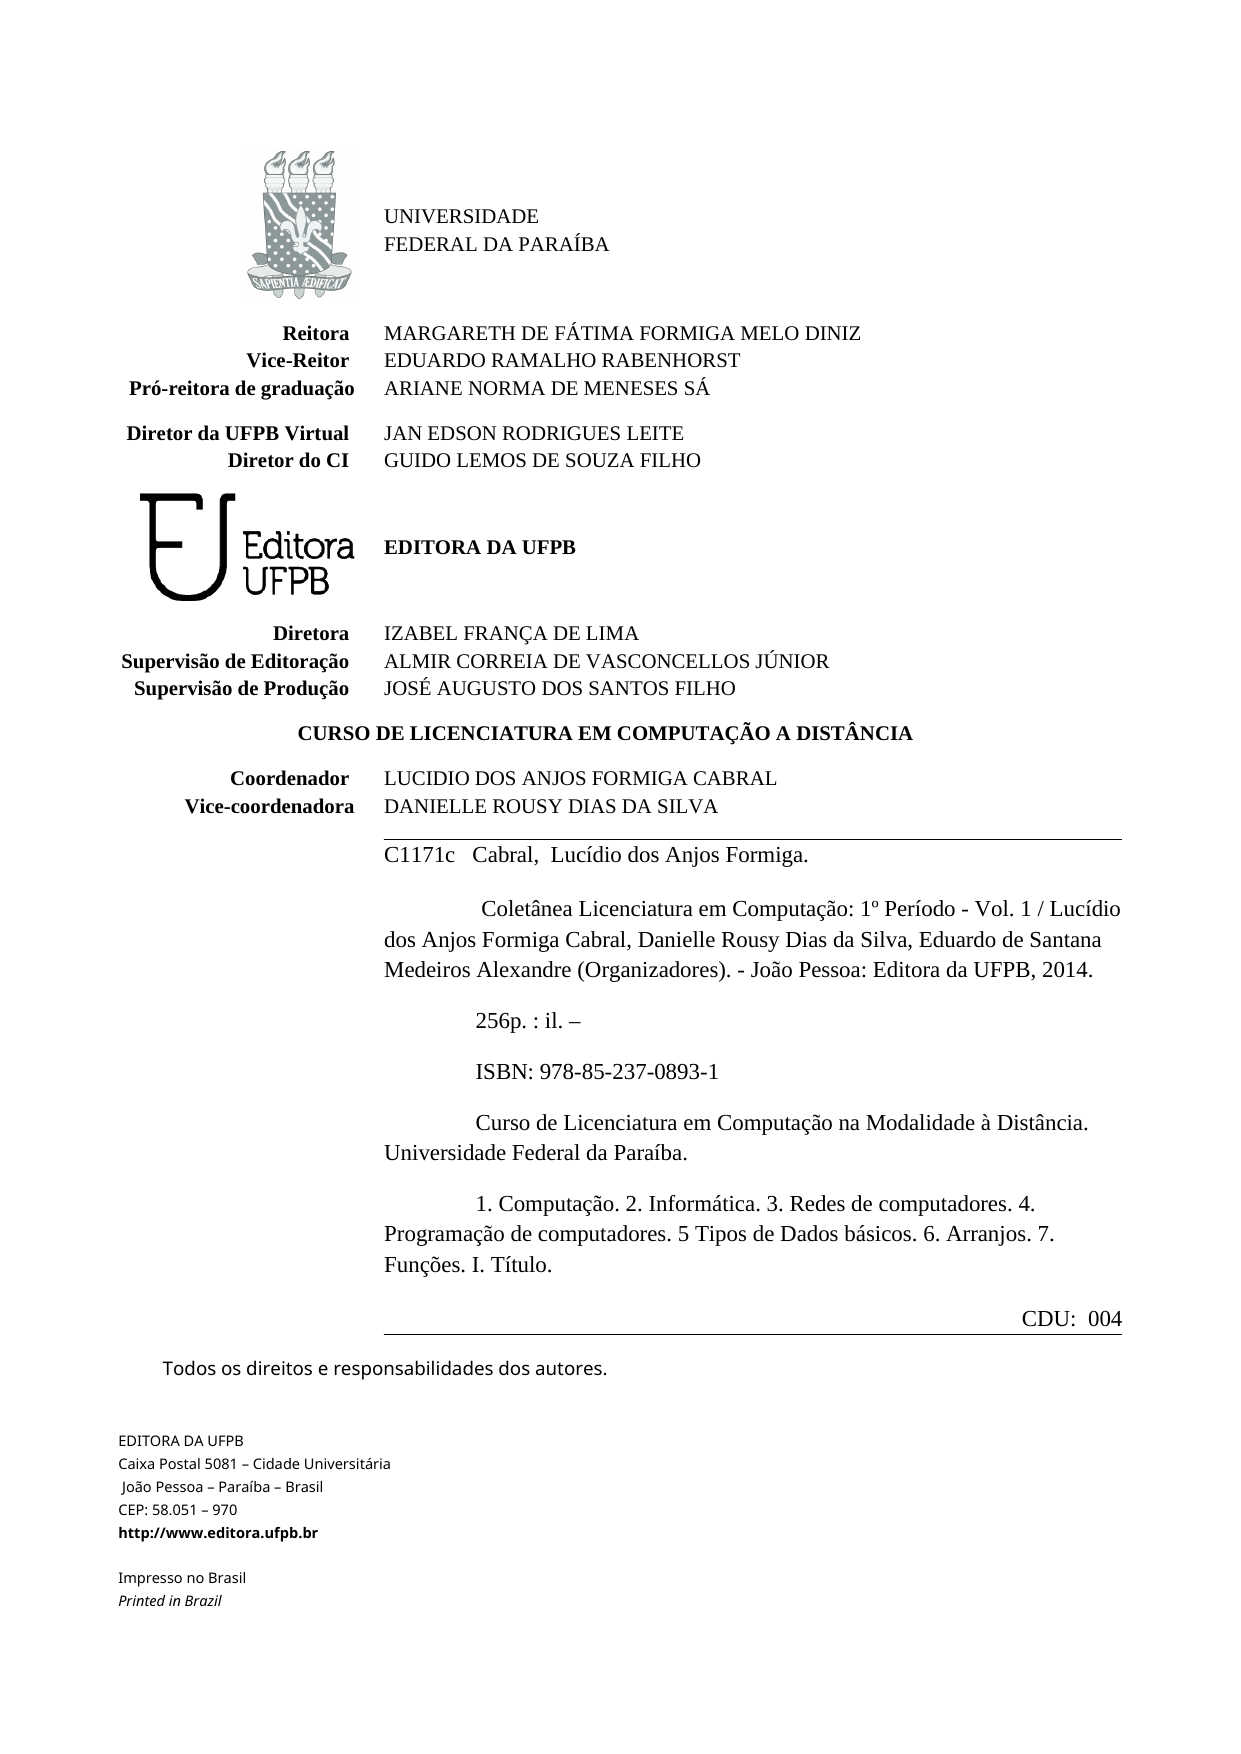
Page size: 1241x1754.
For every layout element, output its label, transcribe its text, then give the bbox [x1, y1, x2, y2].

table_cell IZABEL FRANÇA DE LIMA ALMIR CORREIA DE VASCONCELLOS JÚNIOR JOSÉ AUGUSTO DOS SANTOS FILHO [384, 621, 1122, 721]
text Printed in Brazil [118, 1591, 1122, 1611]
text EDITORA DA UFPB [118, 1431, 1122, 1451]
picture [140, 493, 355, 601]
table_cell Diretora Supervisão de Editoração Supervisão de Produção [118, 621, 384, 721]
table_cell [384, 1335, 1122, 1355]
table_cell Reitora Vice-Reitor Pró-reitora de graduação [118, 321, 384, 421]
table_cell Diretor da UFPB Virtual Diretor do CI [118, 421, 384, 493]
table_cell C1171c Cabral, Lucídio dos Anjos Formiga. Coletânea Licenciatura em Computação: 1º Período - Vol. 1 / Lucídio dos Anjos Formiga Cabral, Danielle Rousy Dias da Silva, Eduardo de Santana Medeiros Alexandre (Organizadores). - João Pessoa: Editora da UFPB, 2014. 256p. : il. – ISBN: 978-85-237-0893-1 Curso de Licenciatura em Computação na Modalidade à Distância. Universidade Federal da Paraíba. 1. Computação. 2. Informática. 3. Redes de computadores. 4. Programação de computadores. 5 Tipos de Dados básicos. 6. Arranjos. 7. Funções. I. Título. CDU: 004 [384, 840, 1122, 1334]
table_header [118, 149, 384, 321]
text Caixa Postal 5081 – Cidade Universitária [118, 1454, 1122, 1474]
table_cell LUCIDIO DOS ANJOS FORMIGA CABRAL DANIELLE ROUSY DIAS DA SILVA [384, 766, 1122, 838]
table_cell CURSO DE LICENCIATURA EM COMPUTAÇÃO A DISTÂNCIA [118, 721, 1122, 766]
text CEP: 58.051 – 970 [118, 1500, 1122, 1519]
text Impresso no Brasil [118, 1568, 1122, 1588]
table_header UNIVERSIDADE FEDERAL DA PARAÍBA [384, 149, 1122, 321]
text Todos os direitos e responsabilidades dos autores. [162, 1355, 1122, 1380]
table_cell Coordenador Vice-coordenadora [118, 766, 384, 838]
text João Pessoa – Paraíba – Brasil [118, 1477, 1122, 1497]
table_cell [118, 493, 384, 621]
picture [243, 148, 355, 300]
table_cell MARGARETH DE FÁTIMA FORMIGA MELO DINIZ EDUARDO RAMALHO RABENHORST ARIANE NORMA DE MENESES SÁ [384, 321, 1122, 421]
table_cell [118, 839, 384, 1355]
text http://www.editora.ufpb.br [118, 1522, 1122, 1542]
table_cell JAN EDSON RODRIGUES LEITE GUIDO LEMOS DE SOUZA FILHO [384, 421, 1122, 493]
table_cell EDITORA DA UFPB [384, 493, 1122, 621]
